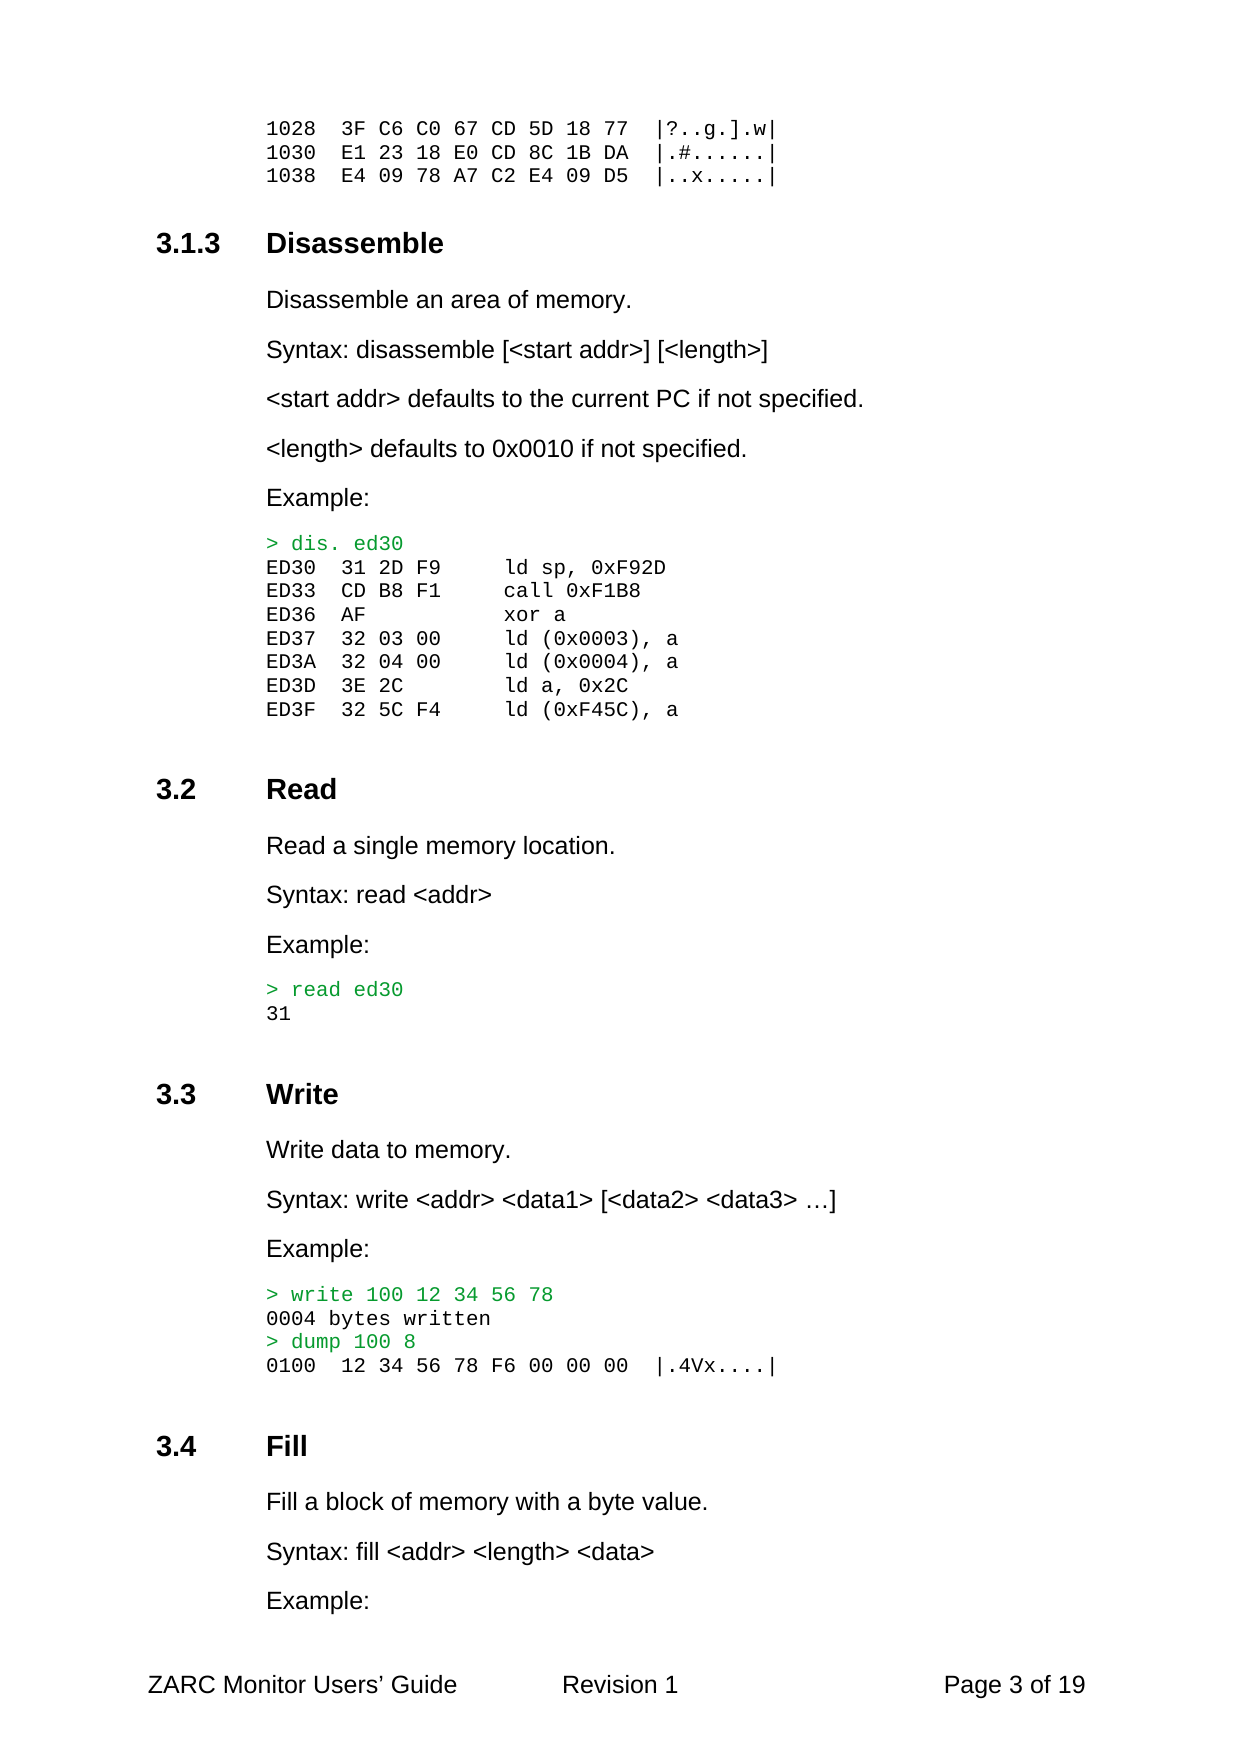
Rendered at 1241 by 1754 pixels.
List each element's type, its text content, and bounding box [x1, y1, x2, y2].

text 0100 12 34 56 78 F6 00 00 00 |.4Vx....| [266, 1355, 1092, 1379]
text ED3F 32 5C F4 ld (0xF45C), a [266, 698, 1092, 722]
text <length> defaults to 0x0010 if not specified. [266, 434, 1092, 463]
text 1038 E4 09 78 A7 C2 E4 09 D5 |..x.....| [266, 165, 1092, 189]
text <start addr> defaults to the current PC if not specified. [266, 384, 1092, 413]
text Syntax: disassemble [<start addr>] [<length>] [266, 335, 1092, 363]
text Example: [266, 1586, 1092, 1615]
text ED33 CD B8 F1 call 0xF1B8 [266, 580, 1092, 604]
text Read a single memory location. [266, 831, 1092, 859]
text Example: [266, 930, 1092, 959]
text Example: [266, 483, 1092, 512]
subtitle Read [148, 772, 1092, 806]
text 1028 3F C6 C0 67 CD 5D 18 77 |?..g.].w| [266, 118, 1092, 142]
text Syntax: write <addr> <data1> [<data2> <data3> …] [266, 1185, 1092, 1214]
text 31 [266, 1003, 1092, 1027]
text Write data to memory. [266, 1135, 1092, 1164]
text ED36 AF xor a [266, 604, 1092, 628]
text 1030 E1 23 18 E0 CD 8C 1B DA |.#......| [266, 142, 1092, 165]
text ED37 32 03 00 ld (0x0003), a [266, 628, 1092, 651]
text 0004 bytes written [266, 1308, 1092, 1331]
text ED3D 3E 2C ld a, 0x2C [266, 675, 1092, 698]
text Syntax: fill <addr> <length> <data> [266, 1537, 1092, 1566]
text ED3A 32 04 00 ld (0x0004), a [266, 651, 1092, 675]
text Syntax: read <addr> [266, 880, 1092, 909]
subtitle Write [148, 1077, 1092, 1110]
text ED30 31 2D F9 ld sp, 0xF92D [266, 557, 1092, 580]
text Fill a block of memory with a byte value. [266, 1487, 1092, 1516]
subtitle Disassemble [148, 227, 1092, 260]
text > read ed30 [266, 979, 1092, 1003]
text > write 100 12 34 56 78 [266, 1284, 1092, 1308]
text > dis. ed30 [266, 533, 1092, 557]
text Disassemble an area of memory. [266, 285, 1092, 314]
subtitle Fill [148, 1429, 1092, 1462]
text > dump 100 8 [266, 1331, 1092, 1355]
text Example: [266, 1234, 1092, 1263]
